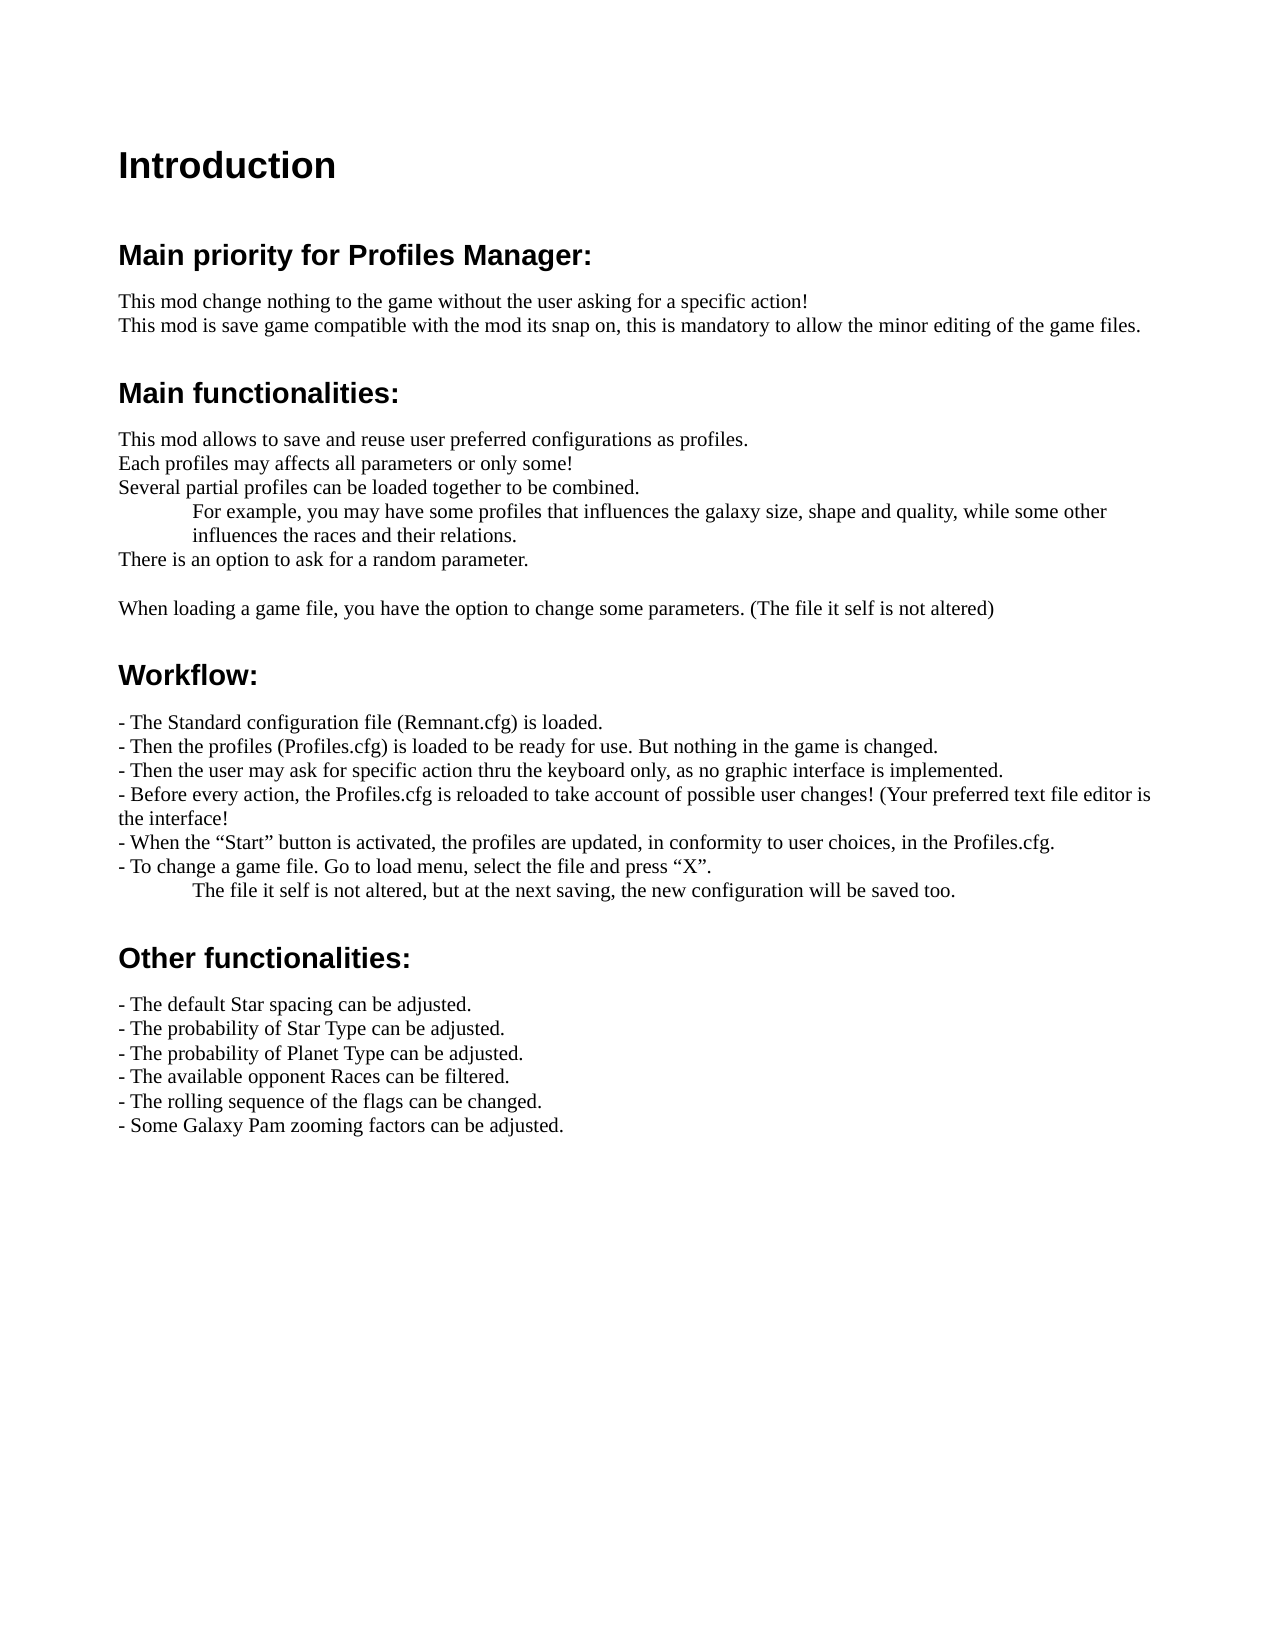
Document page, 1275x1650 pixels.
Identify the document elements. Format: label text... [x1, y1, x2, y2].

subtitle Introduction [118, 143, 1157, 186]
text Each profiles may affects all parameters or only some! [118, 451, 1157, 475]
text - The probability of Planet Type can be adjusted. [118, 1040, 1157, 1064]
text There is an option to ask for a random parameter. [118, 547, 1157, 571]
subtitle Main priority for Profiles Manager: [118, 238, 1157, 271]
text This mod is save game compatible with the mod its snap on, this is mandatory to allow the minor editing of the game files. [118, 313, 1157, 337]
text - Then the profiles (Profiles.cfg) is loaded to be ready for use. But nothing in the game is changed. [118, 734, 1157, 758]
text - The rolling sequence of the flags can be changed. [118, 1088, 1157, 1113]
text - Some Galaxy Pam zooming factors can be adjusted. [118, 1113, 1157, 1137]
text - Then the user may ask for specific action thru the keyboard only, as no graphic interface is implemented. [118, 758, 1157, 782]
text - Before every action, the Profiles.cfg is reloaded to take account of possible user changes! (Your preferred text file editor is the interface! [118, 782, 1157, 830]
text This mod allows to save and reuse user preferred configurations as profiles. [118, 427, 1157, 451]
text - The available opponent Races can be filtered. [118, 1064, 1157, 1088]
subtitle Main functionalities: [118, 376, 1157, 409]
text - The Standard configuration file (Remnant.cfg) is loaded. [118, 710, 1157, 734]
text - When the “Start” button is activated, the profiles are updated, in conformity to user choices, in the Profiles.cfg. [118, 830, 1157, 854]
text When loading a game file, you have the option to change some parameters. (The file it self is not altered) [118, 596, 1157, 619]
text Several partial profiles can be loaded together to be combined. [118, 475, 1157, 499]
subtitle Other functionalities: [118, 941, 1157, 974]
text - The default Star spacing can be adjusted. [118, 992, 1157, 1016]
text The file it self is not altered, but at the next saving, the new configuration will be saved too. [118, 878, 1157, 902]
text This mod change nothing to the game without the user asking for a specific action! [118, 289, 1157, 313]
subtitle Workflow: [118, 658, 1157, 692]
text - The probability of Star Type can be adjusted. [118, 1016, 1157, 1040]
text - To change a game file. Go to load menu, select the file and press “X”. [118, 854, 1157, 878]
text For example, you may have some profiles that influences the galaxy size, shape and quality, while some other influences the races and their relations. [192, 499, 1157, 547]
